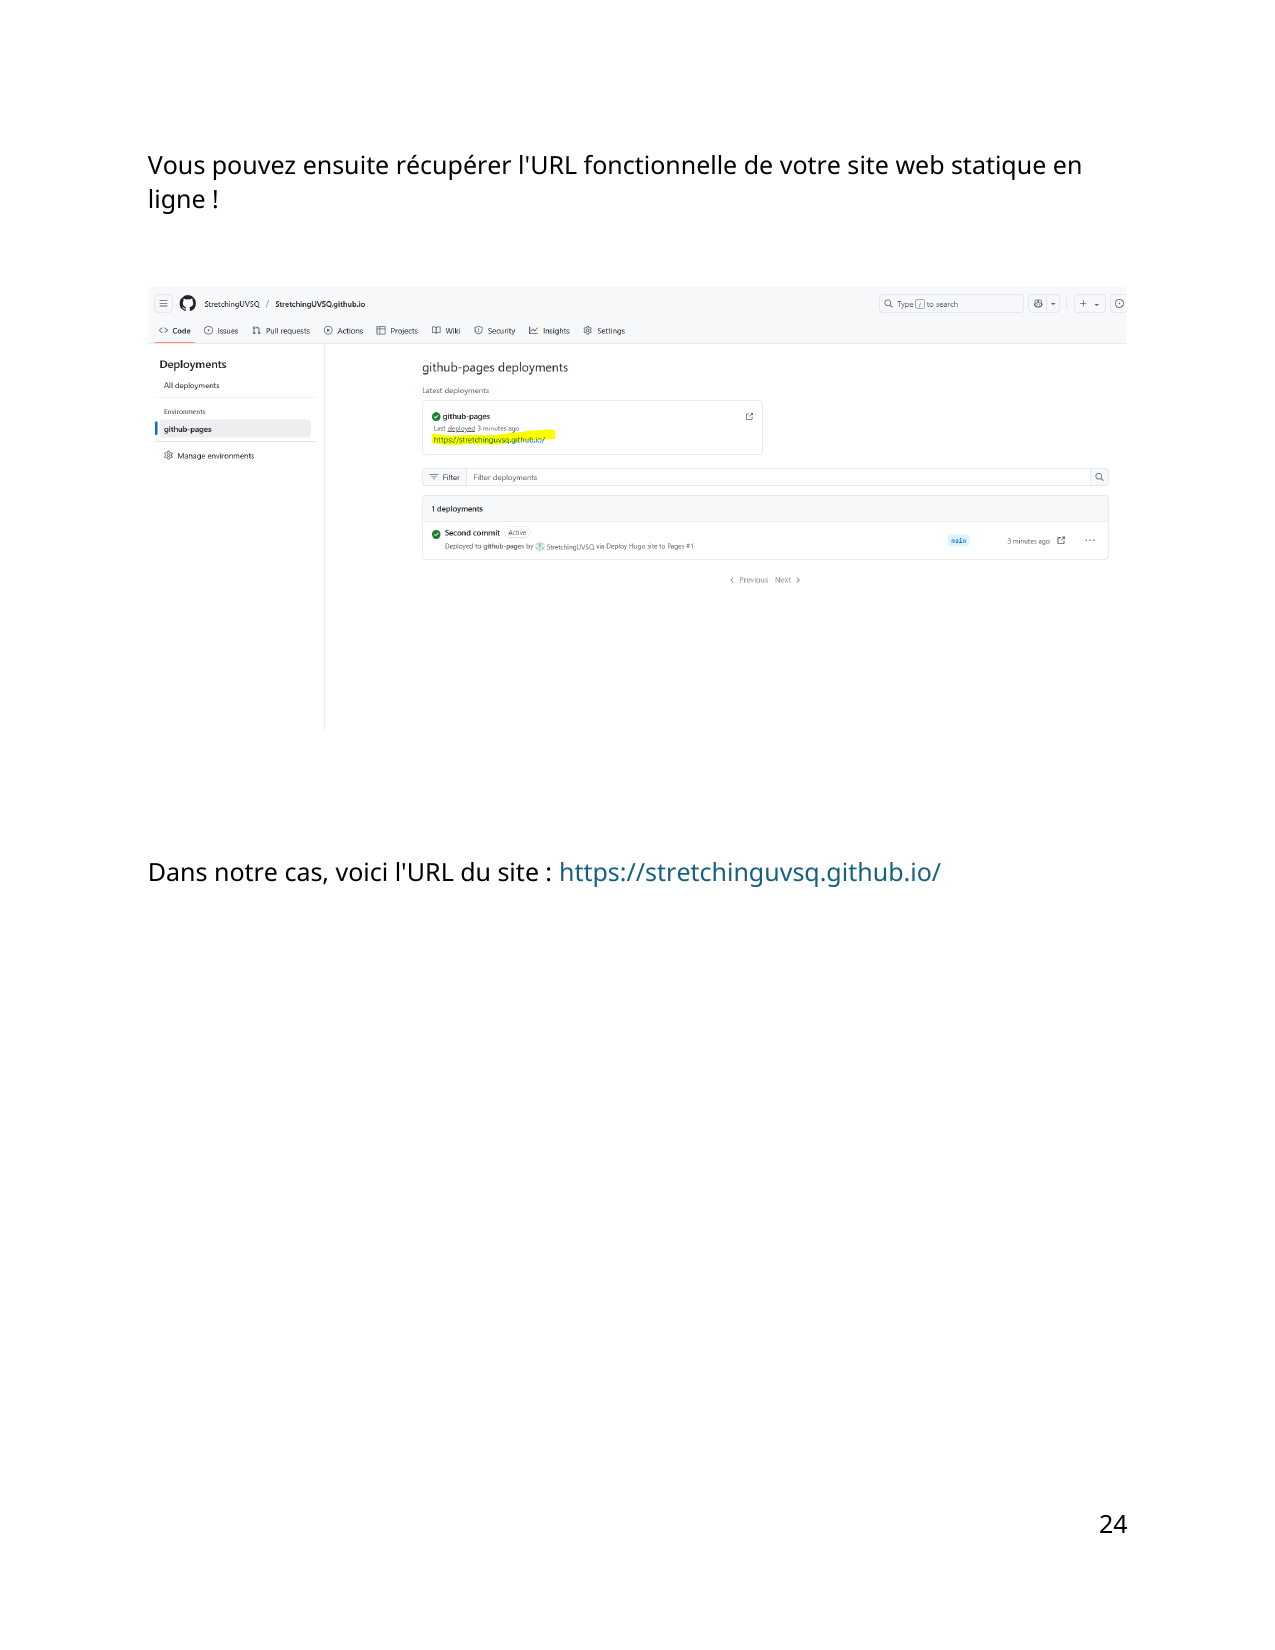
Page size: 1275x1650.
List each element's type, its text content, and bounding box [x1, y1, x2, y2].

text Dans notre cas, voici l'URL du site : https://stretchinguvsq.github.io/ [148, 855, 1127, 889]
picture [147, 287, 1127, 731]
text Vous pouvez ensuite récupérer l'URL fonctionnelle de votre site web statique en ligne ! [148, 148, 1127, 216]
